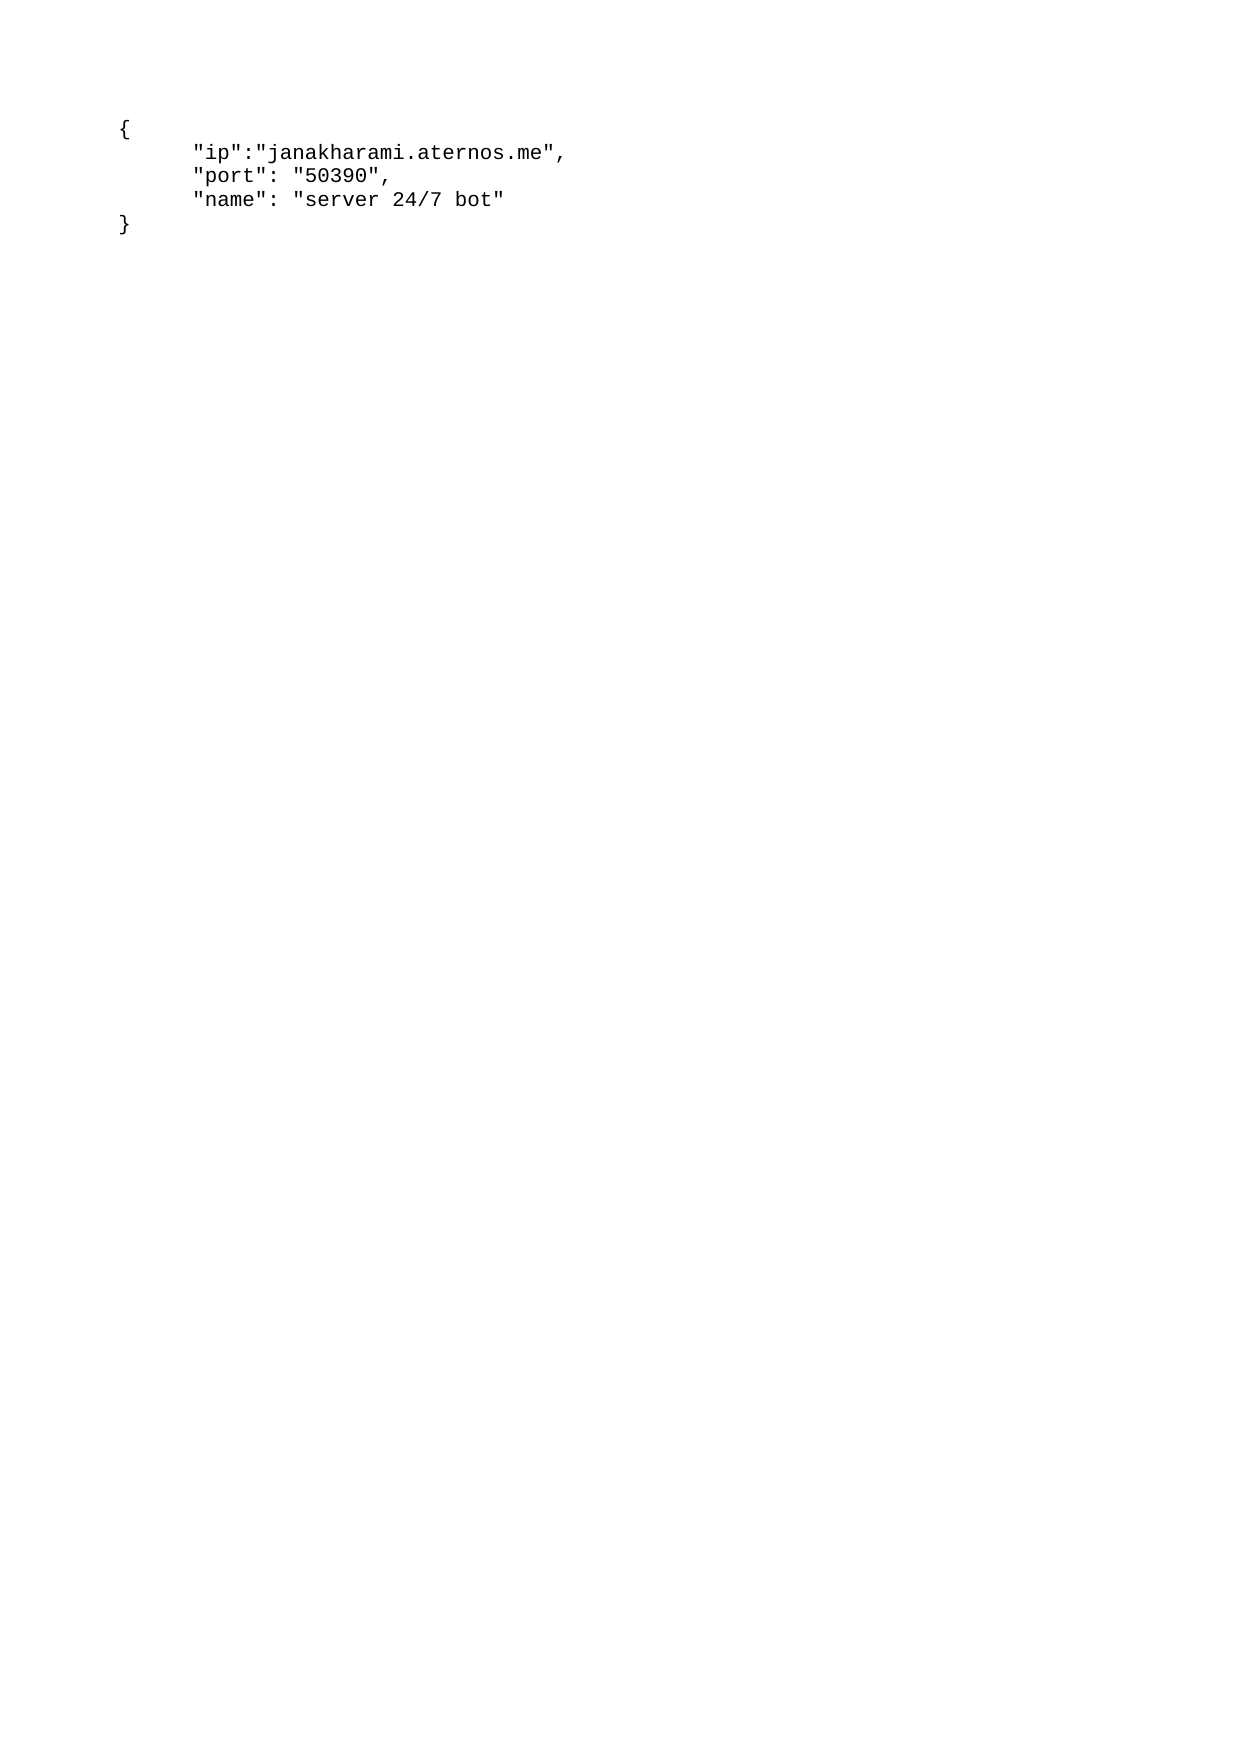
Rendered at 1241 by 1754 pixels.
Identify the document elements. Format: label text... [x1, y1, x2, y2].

text "name": "server 24/7 bot" [118, 189, 1122, 213]
text "port": "50390", [118, 165, 1122, 189]
text } [118, 213, 1122, 236]
text "ip":"janakharami.aternos.me", [118, 142, 1122, 165]
text { [118, 118, 1122, 142]
